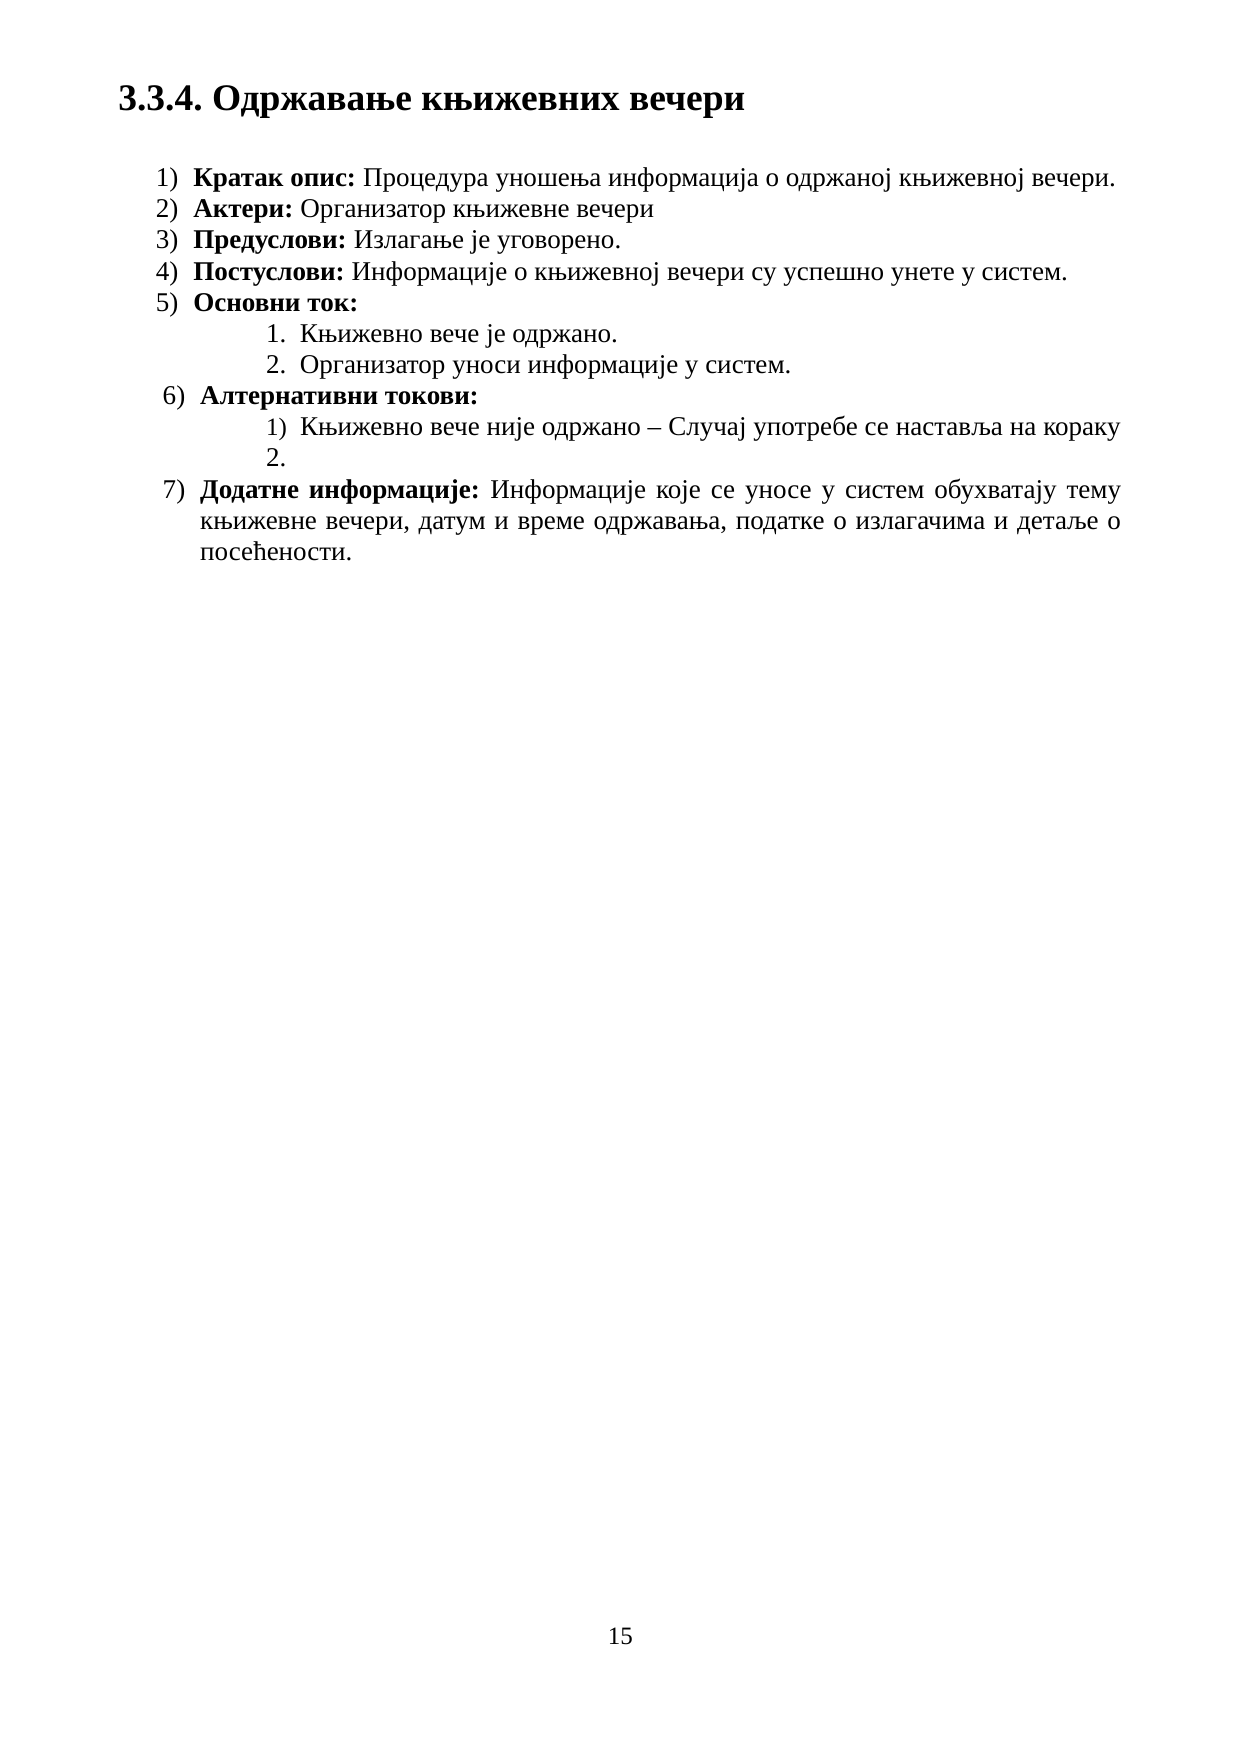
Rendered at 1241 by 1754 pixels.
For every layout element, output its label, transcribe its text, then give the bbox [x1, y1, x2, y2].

text 1) Књижевно вече није одржано – Случај употребе се наставља на кораку 2. [266, 410, 1122, 473]
list Основни ток: [156, 286, 1122, 317]
list Предуслови: Излагање је уговорено. [156, 223, 1122, 255]
text 1. Књижевно вече је одржано. [118, 317, 1122, 348]
list Постуслови: Информације о књижевној вечери су успешно унете у систем. [156, 255, 1122, 286]
list Додатне информације: Информације које се уносе у систем обухватају тему књижевне вечери, датум и време одржавања, податке о излагачима и детаље о посећености. [162, 473, 1122, 566]
list Алтернативни токови: [162, 379, 1122, 410]
text 3.3.4. Одржавање књижевних вечери [118, 75, 1122, 118]
list Кратак опис: Процедура уношења информација о одржаној књижевној вечери. [156, 161, 1122, 192]
list Актери: Организатор књижевне вечери [156, 192, 1122, 223]
text 2. Организатор уноси информације у систем. [118, 348, 1122, 379]
